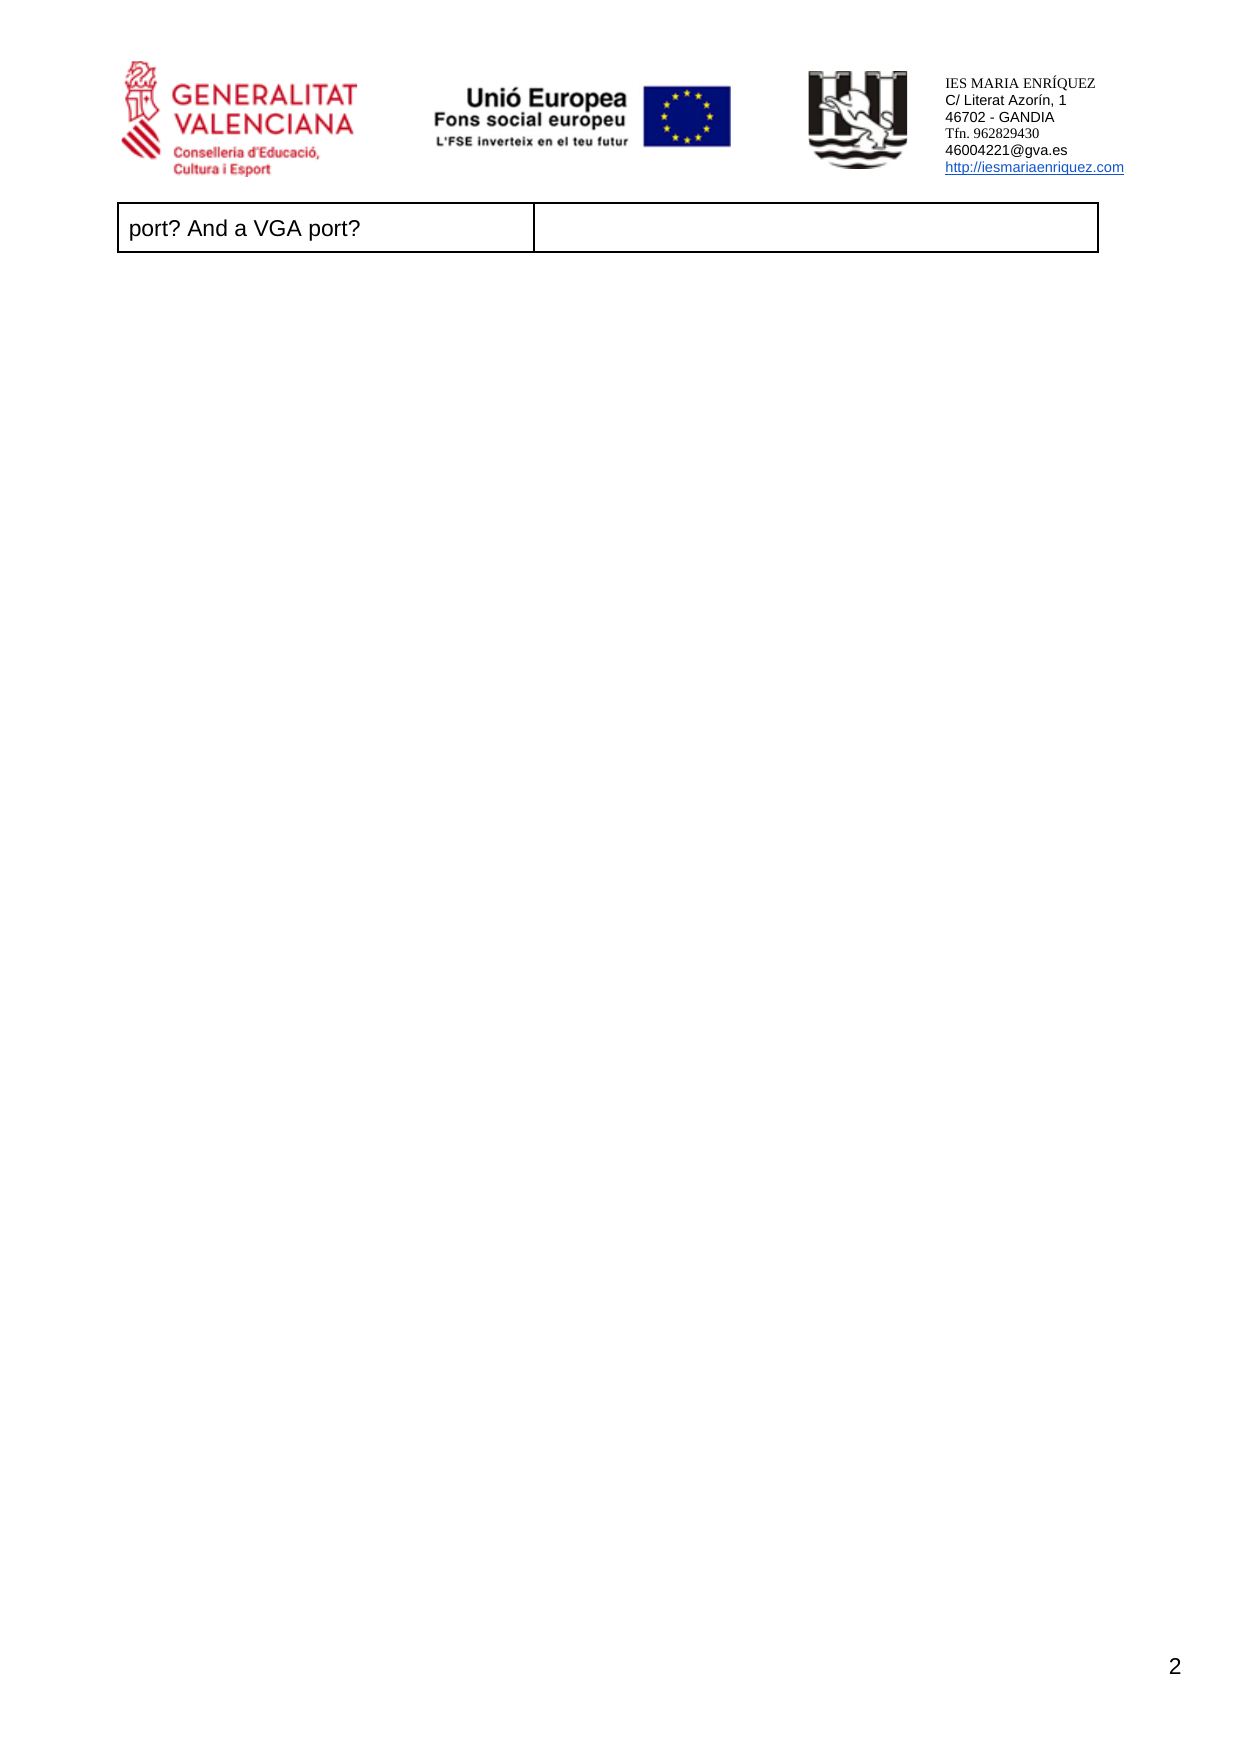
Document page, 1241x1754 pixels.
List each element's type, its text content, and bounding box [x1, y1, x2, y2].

picture [121, 61, 358, 177]
table_cell port? And a VGA port? [119, 204, 533, 251]
picture [432, 81, 731, 149]
table_cell [535, 204, 1097, 251]
picture [808, 71, 908, 169]
